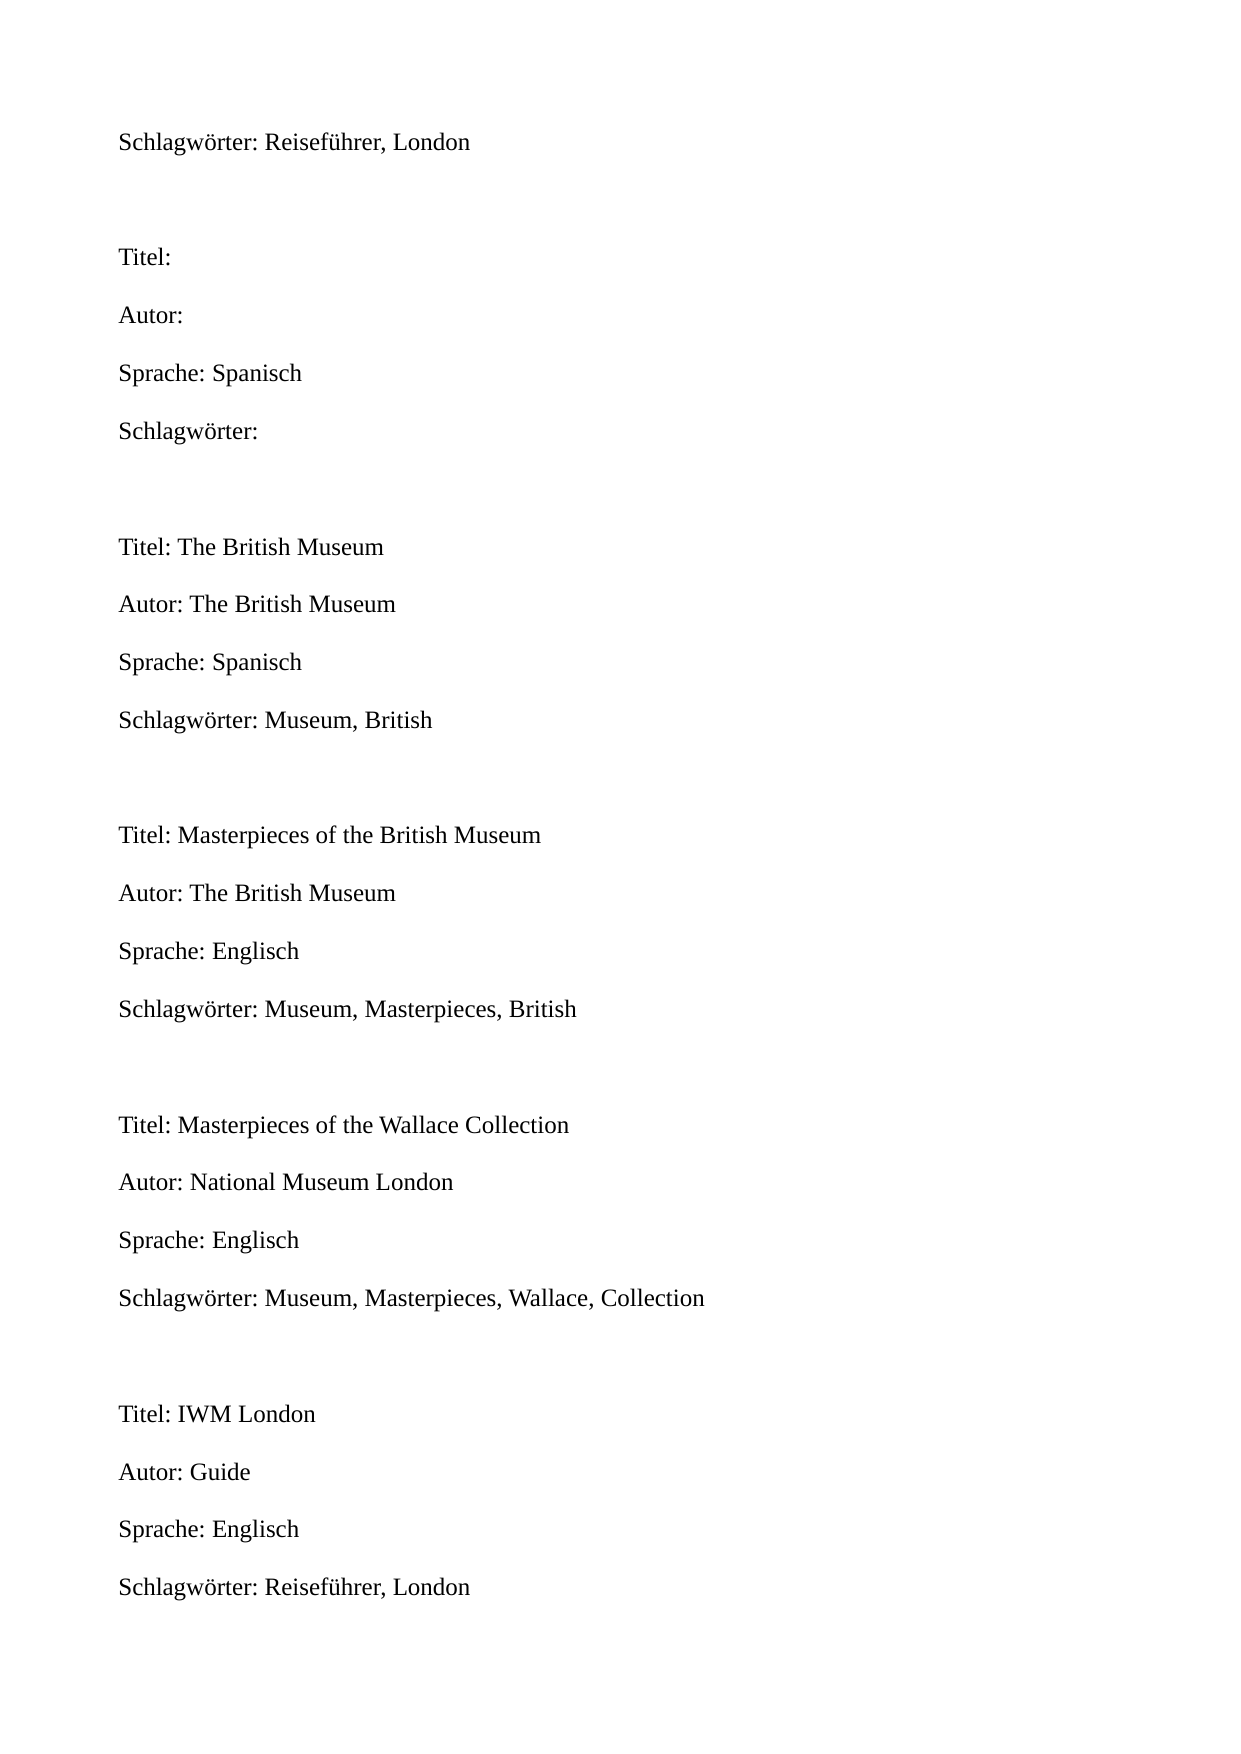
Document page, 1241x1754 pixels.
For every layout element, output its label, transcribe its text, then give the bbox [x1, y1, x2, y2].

text Schlagwörter: Reiseführer, London [118, 118, 1122, 156]
text Titel: The British Museum [118, 523, 1122, 560]
text Autor: The British Museum [118, 581, 1122, 618]
text Schlagwörter: Museum, Masterpieces, British [118, 985, 1122, 1023]
text Titel: IWM London [118, 1390, 1122, 1427]
text Sprache: Englisch [118, 1506, 1122, 1543]
text Schlagwörter: Reiseführer, London [118, 1563, 1122, 1601]
text Sprache: Englisch [118, 1217, 1122, 1254]
text Autor: [118, 292, 1122, 329]
text Sprache: Spanisch [118, 349, 1122, 387]
text Sprache: Englisch [118, 927, 1122, 965]
text Autor: Guide [118, 1448, 1122, 1485]
text Titel: [118, 234, 1122, 271]
text Schlagwörter: Museum, Masterpieces, Wallace, Collection [118, 1274, 1122, 1312]
text Autor: National Museum London [118, 1159, 1122, 1196]
text Sprache: Spanisch [118, 638, 1122, 676]
text Titel: Masterpieces of the Wallace Collection [118, 1101, 1122, 1138]
text Schlagwörter: Museum, British [118, 696, 1122, 734]
text Autor: The British Museum [118, 870, 1122, 907]
text Schlagwörter: [118, 407, 1122, 445]
text Titel: Masterpieces of the British Museum [118, 812, 1122, 849]
